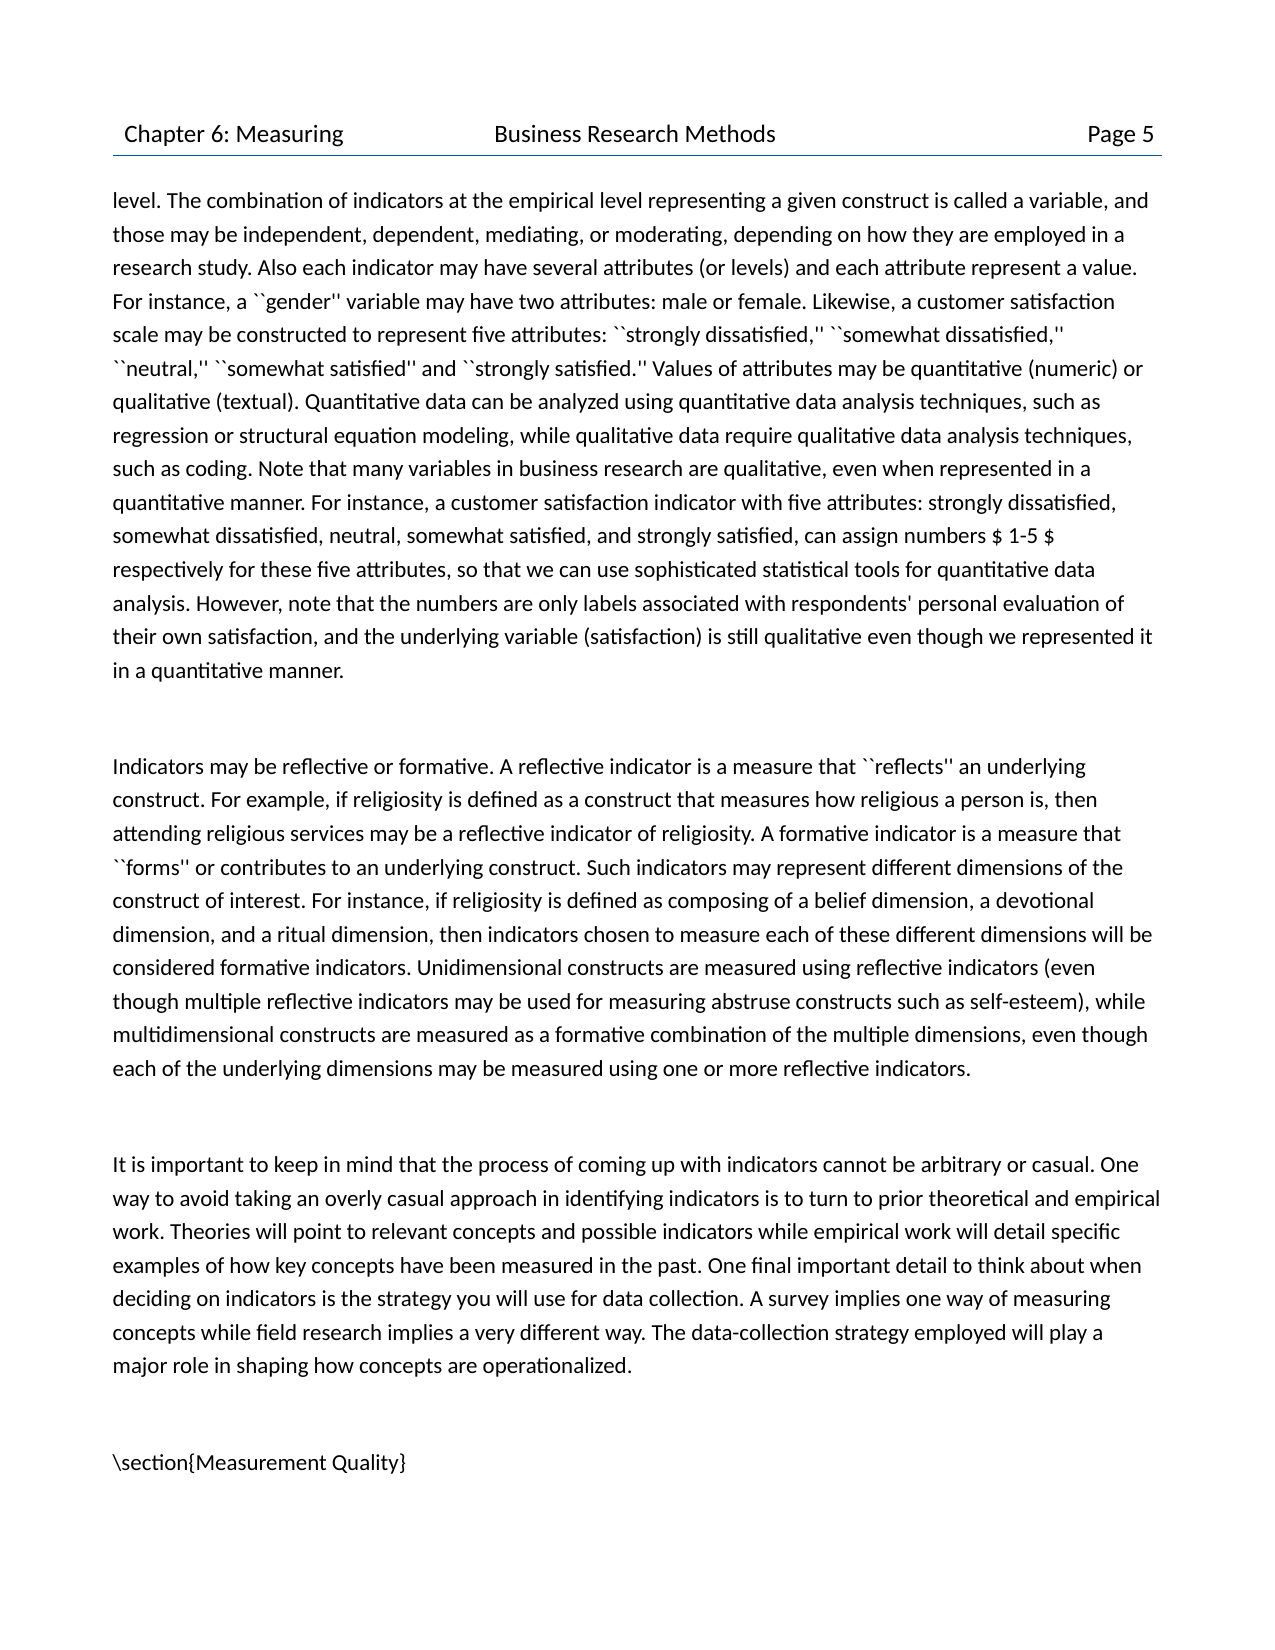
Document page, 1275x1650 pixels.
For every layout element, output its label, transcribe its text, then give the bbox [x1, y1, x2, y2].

text \section{Measurement Quality} [112, 1448, 1162, 1476]
text level. The combination of indicators at the empirical level representing a given construct is called a variable, and those may be independent, dependent, mediating, or moderating, depending on how they are employed in a research study. Also each indicator may have several attributes (or levels) and each attribute represent a value. For instance, a ``gender'' variable may have two attributes: male or female. Likewise, a customer satisfaction scale may be constructed to represent five attributes: ``strongly dissatisfied,'' ``somewhat dissatisfied,'' ``neutral,'' ``somewhat satisfied'' and ``strongly satisfied.'' Values of attributes may be quantitative (numeric) or qualitative (textual). Quantitative data can be analyzed using quantitative data analysis techniques, such as regression or structural equation modeling, while qualitative data require qualitative data analysis techniques, such as coding. Note that many variables in business research are qualitative, even when represented in a quantitative manner. For instance, a customer satisfaction indicator with five attributes: strongly dissatisfied, somewhat dissatisfied, neutral, somewhat satisfied, and strongly satisfied, can assign numbers $ 1-5 $ respectively for these five attributes, so that we can use sophisticated statistical tools for quantitative data analysis. However, note that the numbers are only labels associated with respondents' personal evaluation of their own satisfaction, and the underlying variable (satisfaction) is still qualitative even though we represented it in a quantitative manner. [112, 186, 1162, 684]
text Indicators may be reflective or formative. A reflective indicator is a measure that ``reflects'' an underlying construct. For example, if religiosity is defined as a construct that measures how religious a person is, then attending religious services may be a reflective indicator of religiosity. A formative indicator is a measure that ``forms'' or contributes to an underlying construct. Such indicators may represent different dimensions of the construct of interest. For instance, if religiosity is defined as composing of a belief dimension, a devotional dimension, and a ritual dimension, then indicators chosen to measure each of these different dimensions will be considered formative indicators. Unidimensional constructs are measured using reflective indicators (even though multiple reflective indicators may be used for measuring abstruse constructs such as self-esteem), while multidimensional constructs are measured as a formative combination of the multiple dimensions, even though each of the underlying dimensions may be measured using one or more reflective indicators. [112, 752, 1162, 1082]
text It is important to keep in mind that the process of coming up with indicators cannot be arbitrary or casual. One way to avoid taking an overly casual approach in identifying indicators is to turn to prior theoretical and empirical work. Theories will point to relevant concepts and possible indicators while empirical work will detail specific examples of how key concepts have been measured in the past. One final important detail to think about when deciding on indicators is the strategy you will use for data collection. A survey implies one way of measuring concepts while field research implies a very different way. The data-collection strategy employed will play a major role in shaping how concepts are operationalized. [112, 1150, 1162, 1379]
